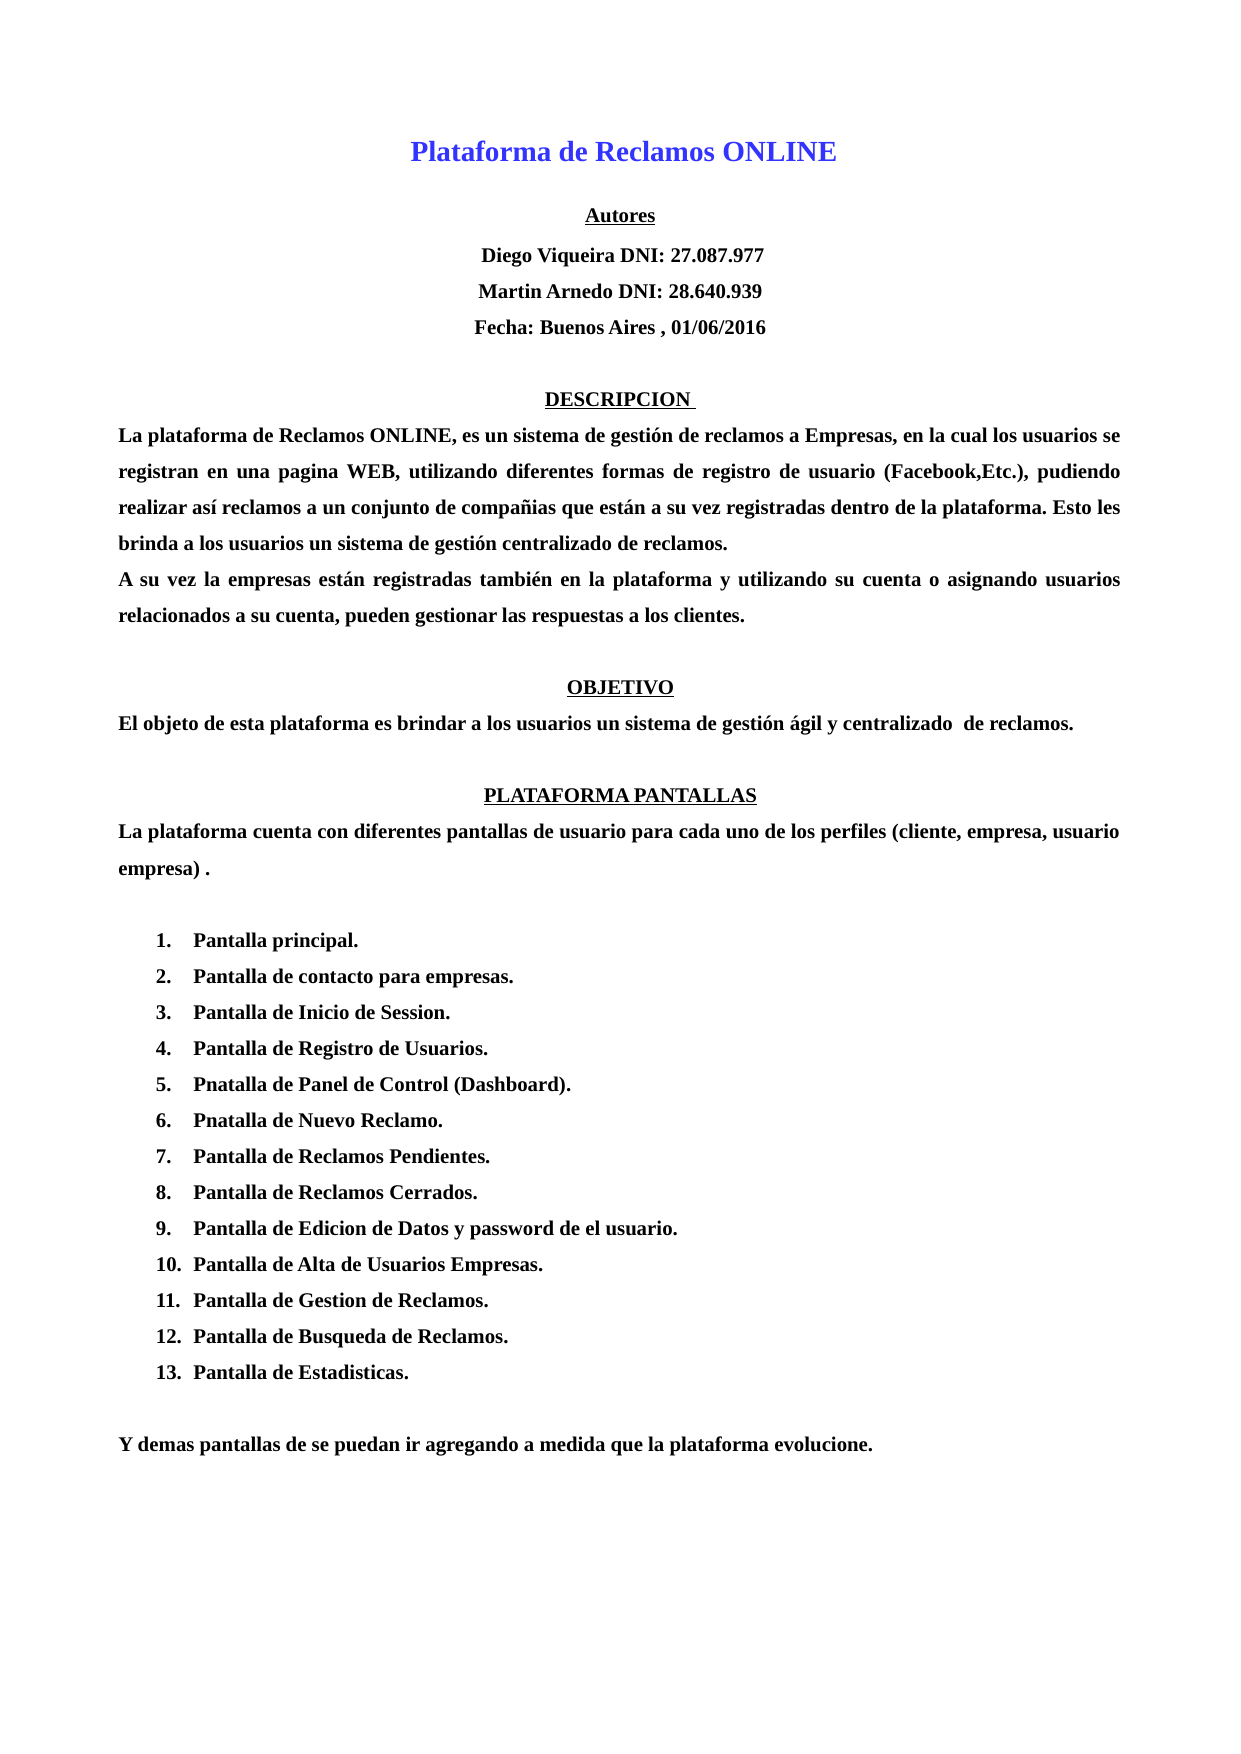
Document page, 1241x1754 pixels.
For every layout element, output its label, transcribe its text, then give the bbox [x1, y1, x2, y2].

list Pantalla de Edicion de Datos y password de el usuario. [156, 1216, 1122, 1240]
list Pnatalla de Panel de Control (Dashboard). [156, 1072, 1122, 1096]
list Pantalla de Estadisticas. [156, 1360, 1122, 1384]
list Pantalla de Gestion de Reclamos. [156, 1288, 1122, 1312]
subtitle Plataforma de Reclamos ONLINE [118, 134, 1122, 167]
list Pnatalla de Nuevo Reclamo. [156, 1108, 1122, 1132]
text El objeto de esta plataforma es brindar a los usuarios un sistema de gestión ágil y centralizado de reclamos. [118, 711, 1122, 735]
text La plataforma de Reclamos ONLINE, es un sistema de gestión de reclamos a Empresas, en la cual los usuarios se registran en una pagina WEB, utilizando diferentes formas de registro de usuario (Facebook,Etc.), pudiendo realizar así reclamos a un conjunto de compañias que están a su vez registradas dentro de la plataforma. Esto les brinda a los usuarios un sistema de gestión centralizado de reclamos. [118, 423, 1122, 555]
list Pantalla de contacto para empresas. [156, 964, 1122, 988]
list Pantalla de Registro de Usuarios. [156, 1036, 1122, 1060]
text Y demas pantallas de se puedan ir agregando a medida que la plataforma evolucione. [118, 1432, 1122, 1456]
list Pantalla principal. [156, 928, 1122, 952]
list Pantalla de Reclamos Pendientes. [156, 1144, 1122, 1168]
text Martin Arnedo DNI: 28.640.939 [118, 279, 1122, 303]
list Pantalla de Inicio de Session. [156, 1000, 1122, 1024]
text DESCRIPCION [118, 387, 1122, 411]
text A su vez la empresas están registradas también en la plataforma y utilizando su cuenta o asignando usuarios relacionados a su cuenta, pueden gestionar las respuestas a los clientes. [118, 567, 1122, 627]
text PLATAFORMA PANTALLAS [118, 783, 1122, 807]
list Pantalla de Alta de Usuarios Empresas. [156, 1252, 1122, 1276]
text Fecha: Buenos Aires , 01/06/2016 [118, 315, 1122, 339]
text Autores [118, 203, 1122, 227]
text La plataforma cuenta con diferentes pantallas de usuario para cada uno de los perfiles (cliente, empresa, usuario empresa) . [118, 819, 1122, 879]
list Pantalla de Reclamos Cerrados. [156, 1180, 1122, 1204]
text Diego Viqueira DNI: 27.087.977 [118, 243, 1122, 267]
list Pantalla de Busqueda de Reclamos. [156, 1324, 1122, 1348]
text OBJETIVO [118, 675, 1122, 699]
